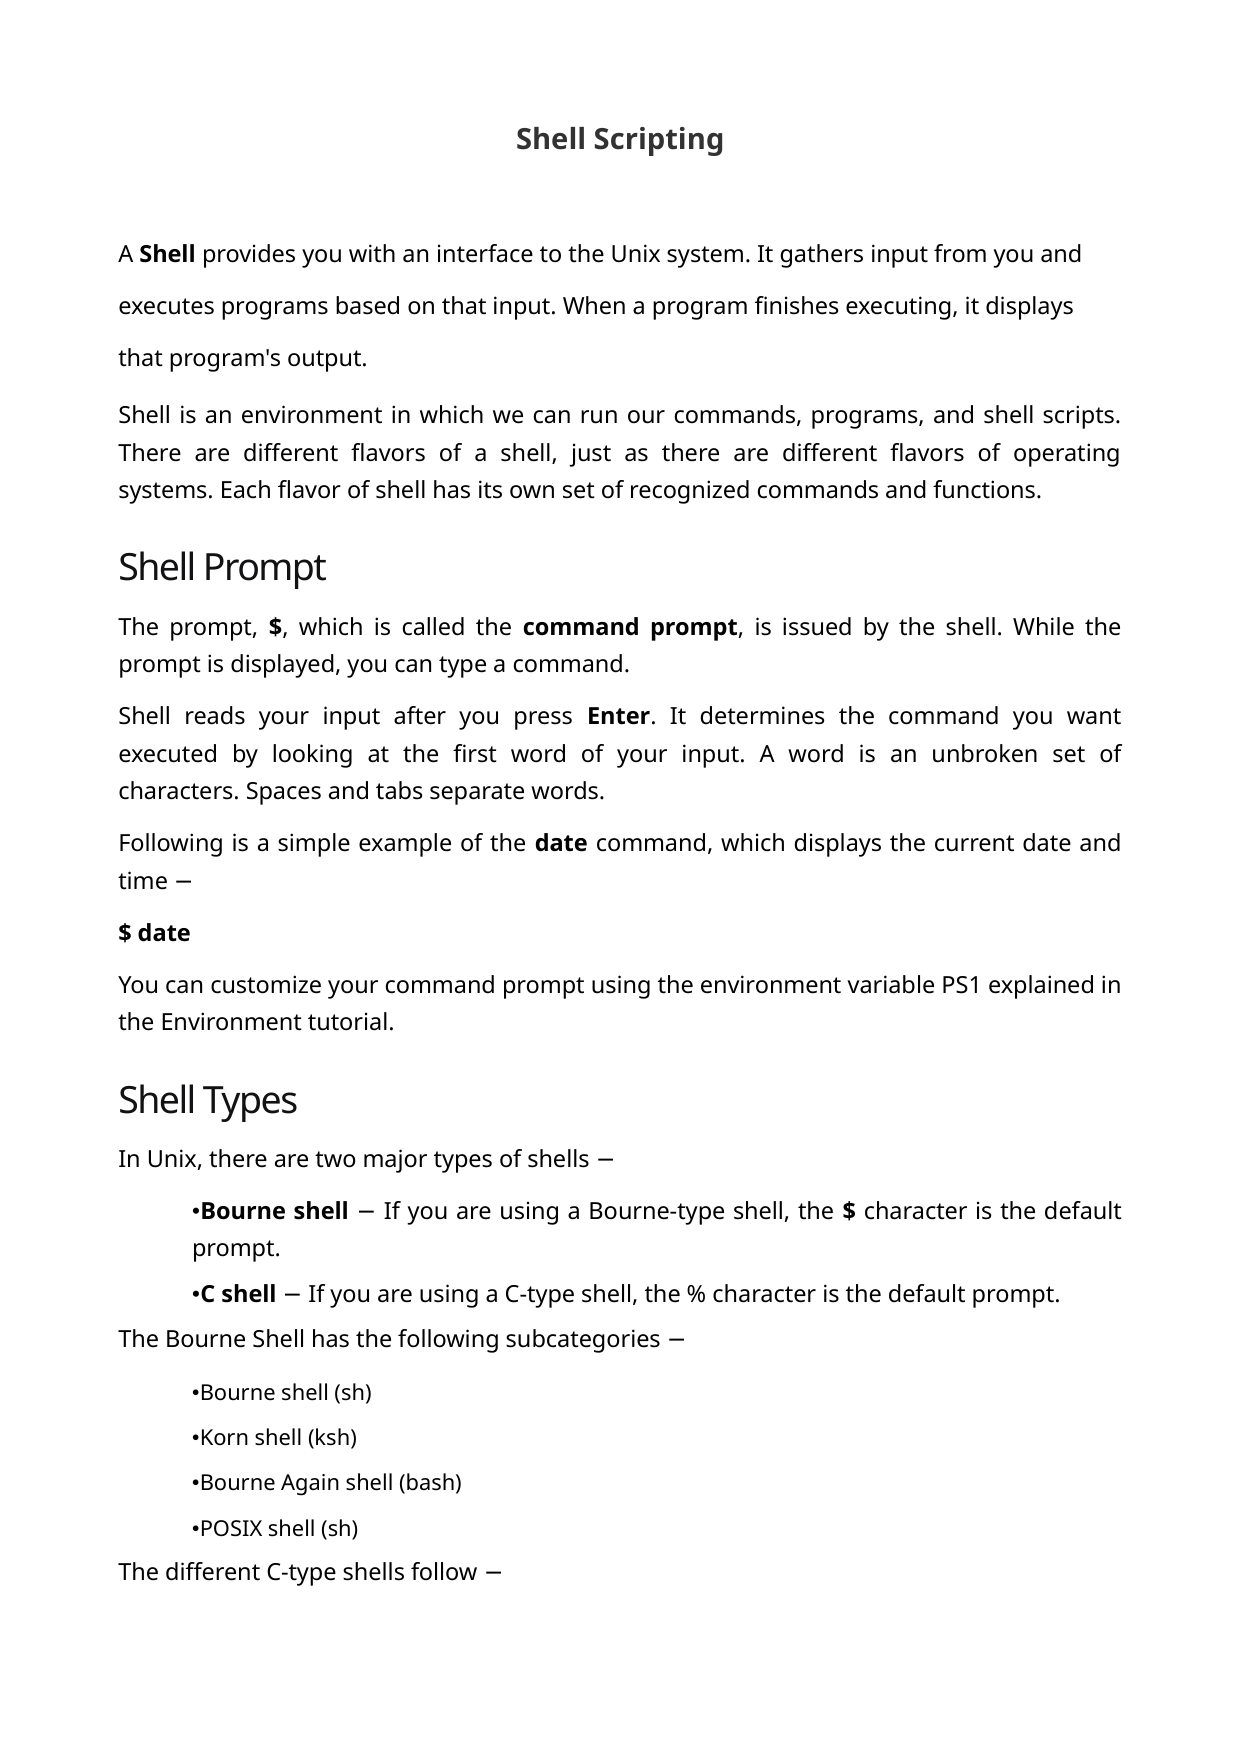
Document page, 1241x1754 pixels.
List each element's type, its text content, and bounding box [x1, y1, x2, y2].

text Shell is an environment in which we can run our commands, programs, and shell scripts. There are different flavors of a shell, just as there are different flavors of operating systems. Each flavor of shell has its own set of recognized commands and functions. [118, 393, 1122, 505]
text Shell reads your input after you press Enter. It determines the command you want executed by looking at the first word of your input. A word is an unbroken set of characters. Spaces and tabs separate words. [118, 694, 1122, 806]
text The Bourne Shell has the following subcategories − [118, 1317, 1122, 1354]
text The different C-type shells follow − [118, 1550, 1122, 1588]
text Following is a simple example of the date command, which displays the current date and time − [118, 821, 1122, 896]
list C shell − If you are using a C-type shell, the % character is the default prompt. [118, 1271, 1122, 1309]
subtitle Shell Types [118, 1073, 1122, 1124]
list Bourne shell (sh) [118, 1369, 1122, 1406]
list Bourne shell − If you are using a Bourne-type shell, the $ character is the default prompt. [118, 1189, 1122, 1264]
text In Unix, there are two major types of shells − [118, 1137, 1122, 1174]
text The prompt, $, which is called the command prompt, is issued by the shell. While the prompt is displayed, you can type a command. [118, 604, 1122, 679]
text $ date [118, 911, 1122, 948]
text Shell Scripting [118, 118, 1122, 158]
list Bourne Again shell (bash) [118, 1459, 1122, 1497]
text A Shell provides you with an interface to the Unix system. It gathers input from you and executes programs based on that input. When a program finishes executing, it displays that program's output. [118, 237, 1122, 373]
list Korn shell (ksh) [118, 1414, 1122, 1452]
subtitle Shell Prompt [118, 541, 1122, 592]
text You can customize your command prompt using the environment variable PS1 explained in the Environment tutorial. [118, 963, 1122, 1038]
list POSIX shell (sh) [118, 1505, 1122, 1542]
